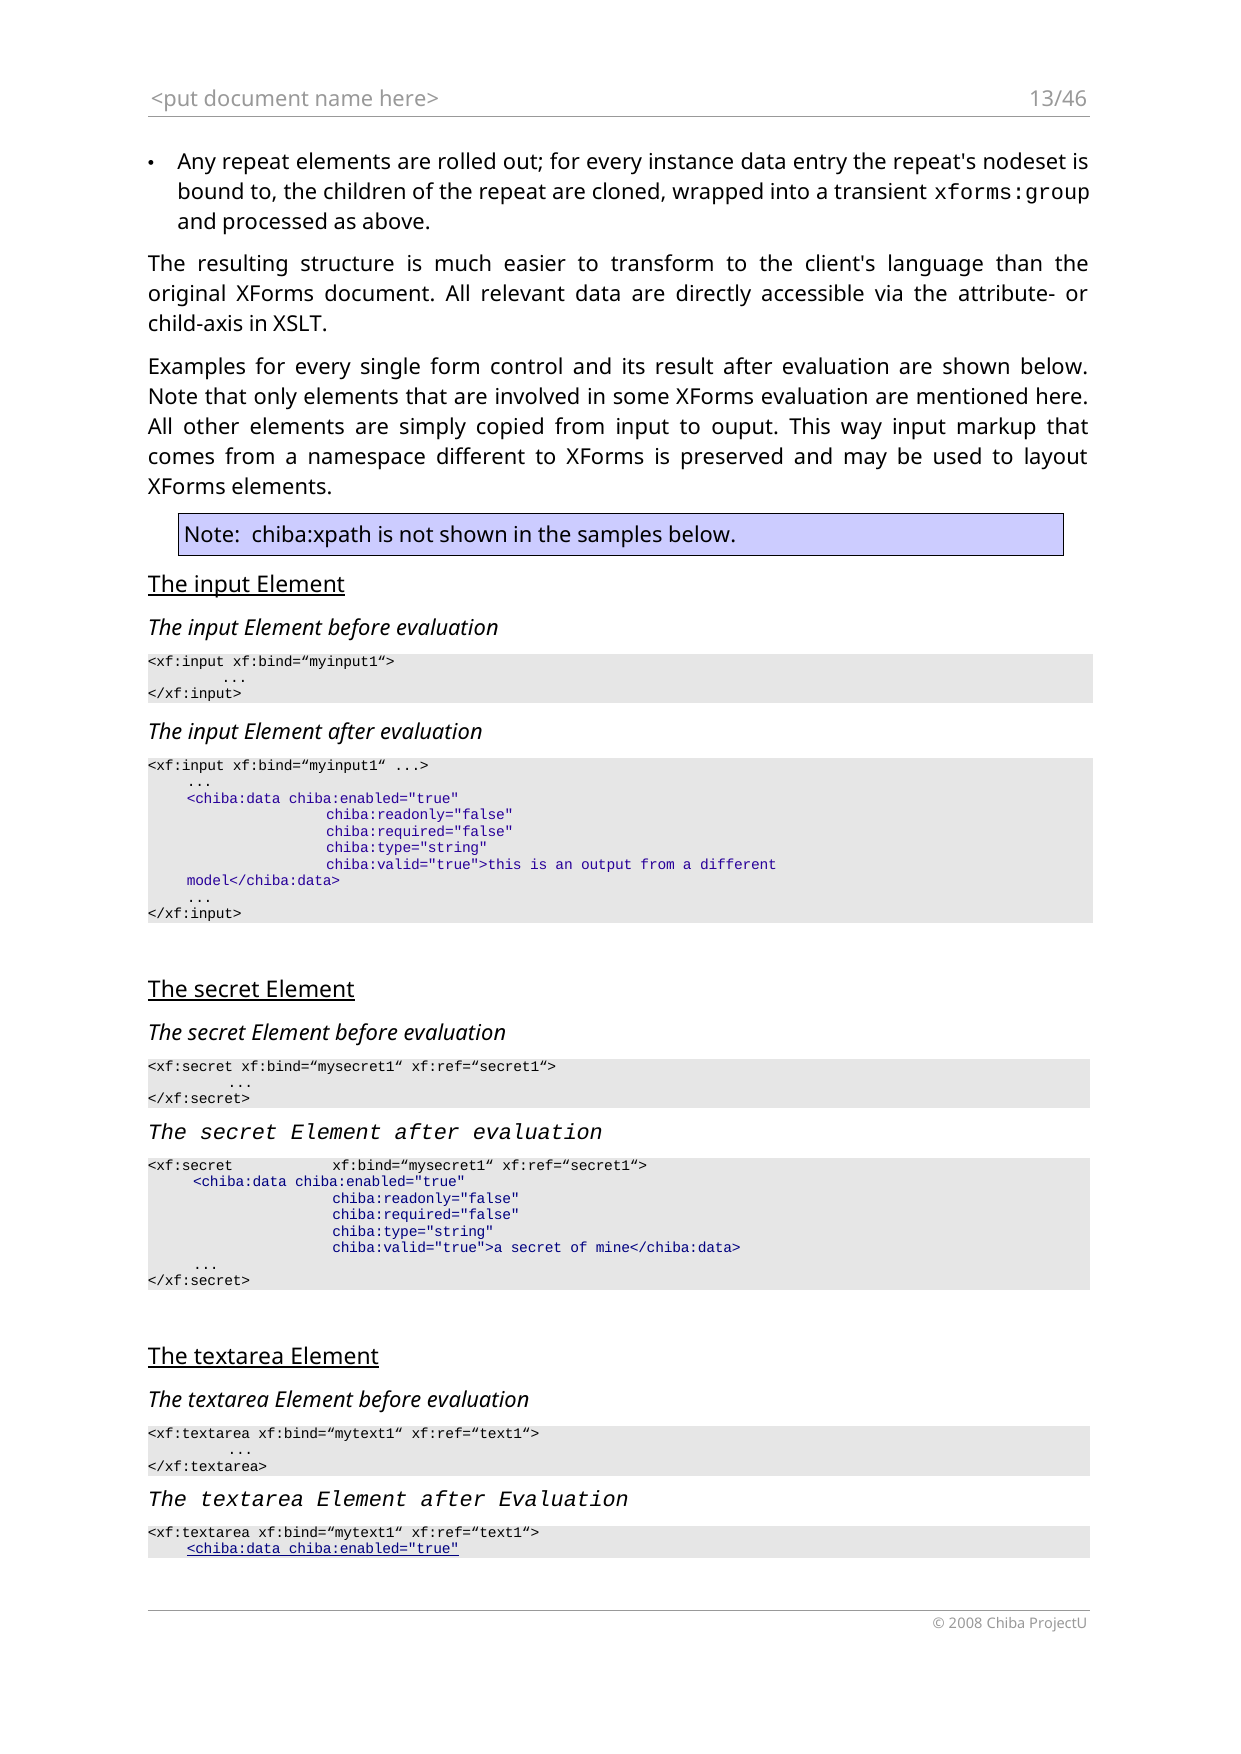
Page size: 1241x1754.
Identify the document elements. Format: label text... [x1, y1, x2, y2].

text <xf:textarea xf:bind=“mytext1“ xf:ref=“text1“> <chiba:data chiba:enabled="true" [148, 1526, 1090, 1558]
text <xf:textarea xf:bind=“mytext1“ xf:ref=“text1“> ... </xf:textarea> [148, 1426, 1090, 1476]
text Note: chiba:xpath is not shown in the samples below. [179, 514, 1063, 555]
text The input Element before evaluation [148, 612, 1090, 642]
text The secret Element after evaluation [148, 1121, 1090, 1146]
text Examples for every single form control and its result after evaluation are shown below. Note that only elements that are involved in some XForms evaluation are mentioned here. All other elements are simply copied from input to ouput. This way input markup that comes from a namespace different to XForms is preserved and may be used to layout XForms elements. [148, 351, 1090, 501]
text <xf:input xf:bind=“myinput1“> ... </xf:input> [148, 654, 1093, 703]
text <xf:secret xf:bind=“mysecret1“ xf:ref=“secret1“> <chiba:data chiba:enabled="true" chiba:readonly="false" chiba:required="false" chiba:type="string" chiba:valid="true">a secret of mine</chiba:data> ... </xf:secret> [148, 1158, 1090, 1290]
text The input Element after evaluation [148, 716, 1093, 746]
text The input Element [148, 568, 1090, 599]
text The secret Element before evaluation [148, 1017, 1090, 1047]
text The textarea Element before evaluation [148, 1384, 1090, 1414]
text The secret Element [148, 973, 1090, 1004]
list Any repeat elements are rolled out; for every instance data entry the repeat's nodeset is bound to, the children of the repeat are cloned, wrapped into a transient xforms:group and processed as above. [148, 146, 1090, 236]
text <xf:secret xf:bind=“mysecret1“ xf:ref=“secret1“> ... </xf:secret> [148, 1059, 1090, 1108]
text The resulting structure is much easier to transform to the client's language than the original XForms document. All relevant data are directly accessible via the attribute- or child-axis in XSLT. [148, 248, 1090, 338]
text <xf:input xf:bind=“myinput1“ ...> ... <chiba:data chiba:enabled="true" chiba:readonly="false" chiba:required="false" chiba:type="string" chiba:valid="true">this is an output from a different model</chiba:data> ... </xf:input> [148, 758, 1093, 923]
text The textarea Element after Evaluation [148, 1488, 1090, 1513]
text The textarea Element [148, 1340, 1090, 1371]
